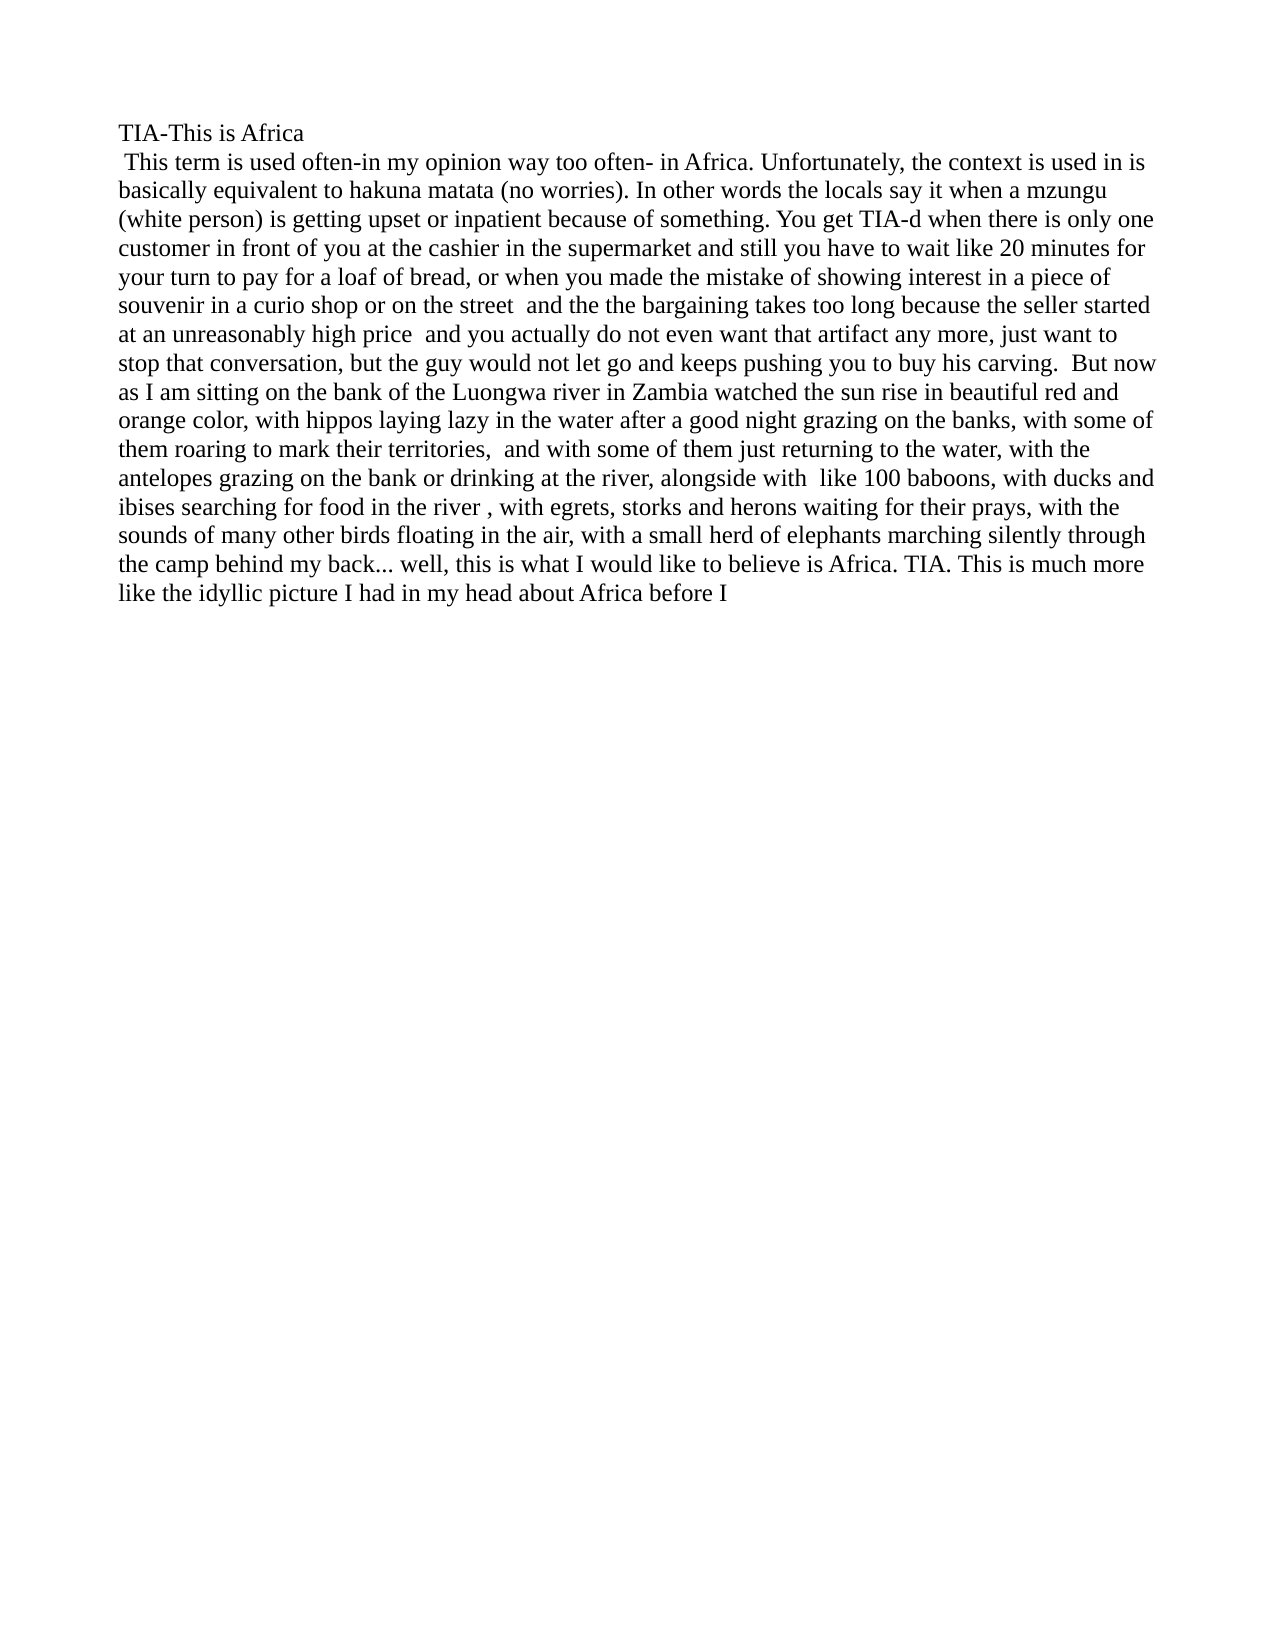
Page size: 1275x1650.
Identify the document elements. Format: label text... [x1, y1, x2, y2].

text TIA-This is Africa [118, 118, 1157, 147]
text This term is used often-in my opinion way too often- in Africa. Unfortunately, the context is used in is basically equivalent to hakuna matata (no worries). In other words the locals say it when a mzungu (white person) is getting upset or inpatient because of something. You get TIA-d when there is only one customer in front of you at the cashier in the supermarket and still you have to wait like 20 minutes for your turn to pay for a loaf of bread, or when you made the mistake of showing interest in a piece of souvenir in a curio shop or on the street and the the bargaining takes too long because the seller started at an unreasonably high price and you actually do not even want that artifact any more, just want to stop that conversation, but the guy would not let go and keeps pushing you to buy his carving. But now as I am sitting on the bank of the Luongwa river in Zambia watched the sun rise in beautiful red and orange color, with hippos laying lazy in the water after a good night grazing on the banks, with some of them roaring to mark their territories, and with some of them just returning to the water, with the antelopes grazing on the bank or drinking at the river, alongside with like 100 baboons, with ducks and ibises searching for food in the river , with egrets, storks and herons waiting for their prays, with the sounds of many other birds floating in the air, with a small herd of elephants marching silently through the camp behind my back... well, this is what I would like to believe is Africa. TIA. This is much more like the idyllic picture I had in my head about Africa before I [118, 147, 1157, 607]
